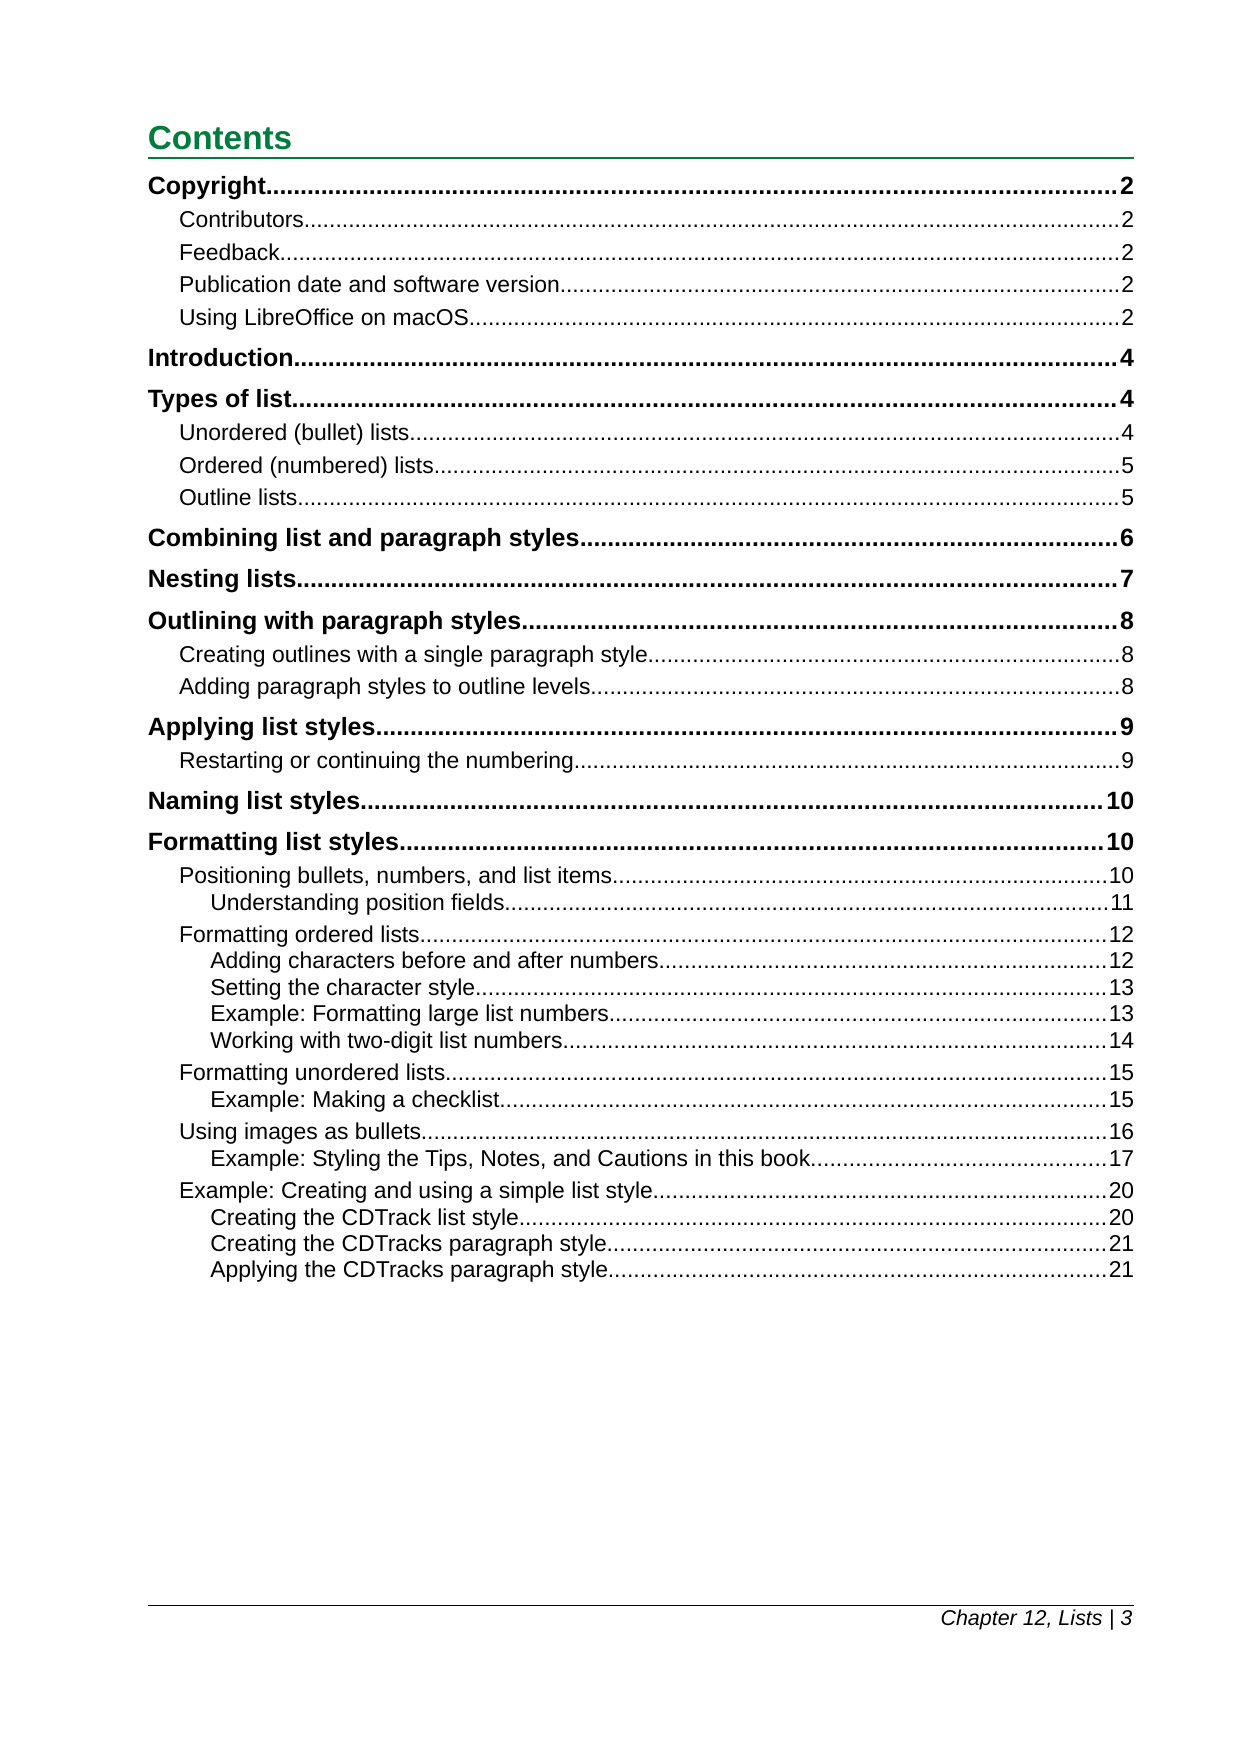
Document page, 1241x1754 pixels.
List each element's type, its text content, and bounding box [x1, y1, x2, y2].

text Working with two-digit list numbers 14 [210, 1027, 1134, 1053]
text Using images as bullets 16 [179, 1118, 1134, 1144]
text Introduction 4 [148, 343, 1134, 372]
text Example: Making a checklist 15 [210, 1086, 1134, 1112]
text Formatting ordered lists 12 [179, 921, 1134, 947]
subtitle Contents [148, 118, 1134, 157]
text Creating the CDTracks paragraph style 21 [210, 1230, 1134, 1256]
text Naming list styles 10 [148, 786, 1134, 815]
text Using LibreOffice on macOS 2 [179, 304, 1134, 330]
text Adding paragraph styles to outline levels 8 [179, 673, 1134, 699]
text Combining list and paragraph styles 6 [148, 523, 1134, 552]
text Example: Formatting large list numbers 13 [210, 1000, 1134, 1027]
text Outlining with paragraph styles 8 [148, 606, 1134, 634]
text Copyright 2 [148, 171, 1134, 200]
text Formatting unordered lists 15 [179, 1059, 1134, 1086]
text Applying the CDTracks paragraph style 21 [210, 1256, 1134, 1282]
text Nesting lists 7 [148, 564, 1134, 593]
text Formatting list styles 10 [148, 827, 1134, 856]
text Restarting or continuing the numbering 9 [179, 747, 1134, 773]
text Example: Creating and using a simple list style 20 [179, 1177, 1134, 1203]
text Feedback 2 [179, 239, 1134, 265]
text Applying list styles 9 [148, 712, 1134, 741]
text Example: Styling the Tips, Notes, and Cautions in this book 17 [210, 1144, 1134, 1171]
text Understanding position fields 11 [210, 888, 1134, 915]
text Ordered (numbered) lists 5 [179, 452, 1134, 478]
text Creating outlines with a single paragraph style 8 [179, 641, 1134, 667]
text Unordered (bullet) lists 4 [179, 419, 1134, 445]
text Contributors 2 [179, 206, 1134, 232]
text Adding characters before and after numbers 12 [210, 947, 1134, 974]
text Publication date and software version 2 [179, 271, 1134, 298]
text Creating the CDTrack list style 20 [210, 1203, 1134, 1230]
text Positioning bullets, numbers, and list items 10 [179, 862, 1134, 888]
text Setting the character style 13 [210, 974, 1134, 1000]
text Outline lists 5 [179, 484, 1134, 511]
text Types of list 4 [148, 384, 1134, 413]
